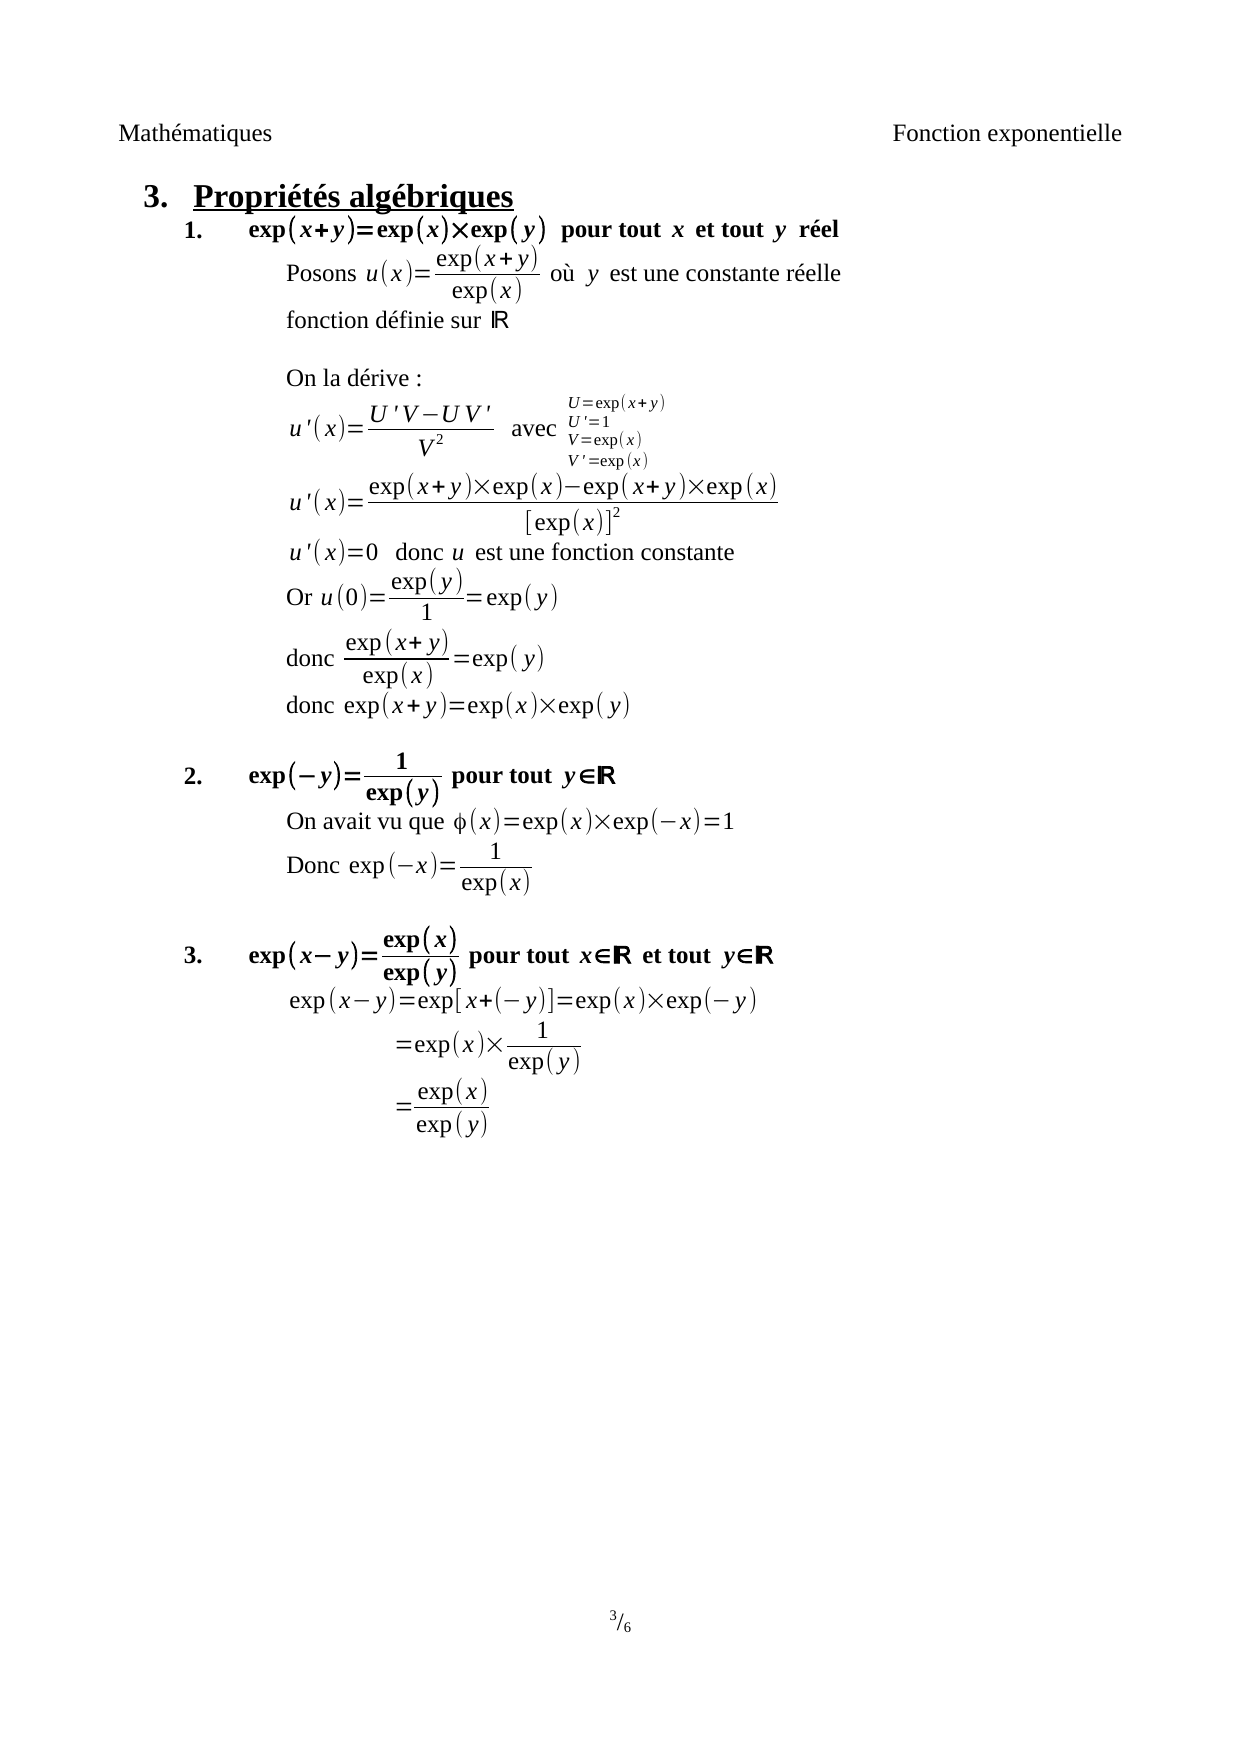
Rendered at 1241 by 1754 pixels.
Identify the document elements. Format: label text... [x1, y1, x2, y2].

list Propriétés algébriques [156, 176, 1122, 215]
